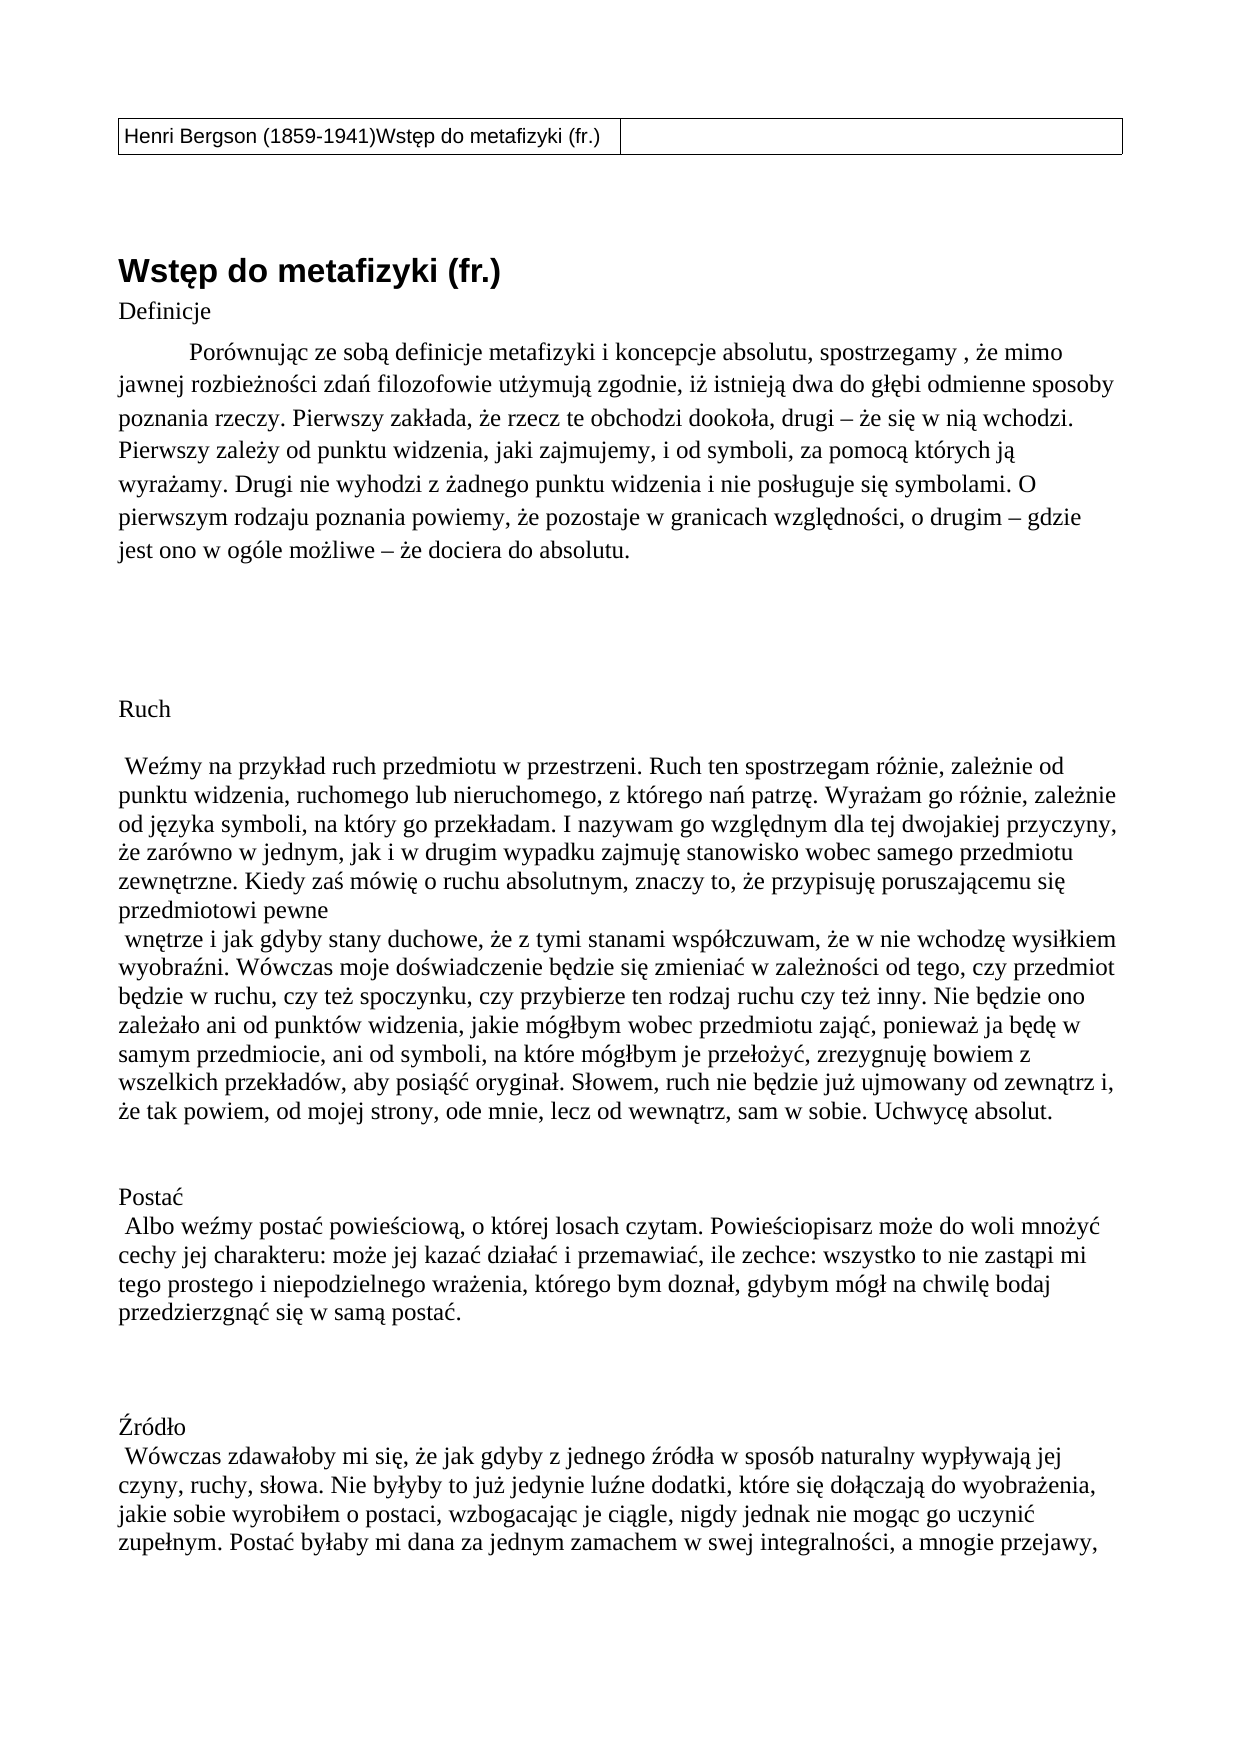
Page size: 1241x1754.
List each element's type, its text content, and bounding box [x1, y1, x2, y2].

text Porównując ze sobą definicje metafizyki i koncepcje absolutu, spostrzegamy , że mimo jawnej rozbieżności zdań filozofowie utżymują zgodnie, iż istnieją dwa do głębi odmienne sposoby poznania rzeczy. Pierwszy zakłada, że rzecz te obchodzi dookoła, drugi – że się w nią wchodzi. Pierwszy zależy od punktu widzenia, jaki zajmujemy, i od symboli, za pomocą których ją wyrażamy. Drugi nie wyhodzi z żadnego punktu widzenia i nie posługuje się symbolami. O pierwszym rodzaju poznania powiemy, że pozostaje w granicach względności, o drugim – gdzie jest ono w ogóle możliwe – że dociera do absolutu. [118, 337, 1122, 563]
text Albo weźmy postać powieściową, o której losach czytam. Powieściopisarz może do woli mnożyć cechy jej charakteru: może jej kazać działać i przemawiać, ile zechce: wszystko to nie zastąpi mi tego prostego i niepodzielnego wrażenia, którego bym doznał, gdybym mógł na chwilę bodaj przedzierzgnąć się w samą postać. [118, 1211, 1122, 1326]
text Wówczas zdawałoby mi się, że jak gdyby z jednego źródła w sposób naturalny wypływają jej czyny, ruchy, słowa. Nie byłyby to już jedynie luźne dodatki, które się dołączają do wyobrażenia, jakie sobie wyrobiłem o postaci, wzbogacając je ciągle, nigdy jednak nie mogąc go uczynić zupełnym. Postać byłaby mi dana za jednym zamachem w swej integralności, a mnogie przejawy, [118, 1441, 1122, 1556]
text Źródło [118, 1412, 1122, 1441]
text Weźmy na przykład ruch przedmiotu w przestrzeni. Ruch ten spostrzegam różnie, zależnie od punktu widzenia, ruchomego lub nieruchomego, z którego nań patrzę. Wyrażam go różnie, zależnie od języka symboli, na który go przekładam. I nazywam go względnym dla tej dwojakiej przyczyny, że zarówno w jednym, jak i w drugim wypadku zajmuję stanowisko wobec samego przedmiotu zewnętrzne. Kiedy zaś mówię o ruchu absolutnym, znaczy to, że przypisuję poruszającemu się przedmiotowi pewne wnętrze i jak gdyby stany duchowe, że z tymi stanami współczuwam, że w nie wchodzę wysiłkiem wyobraźni. Wówczas moje doświadczenie będzie się zmieniać w zależności od tego, czy przedmiot będzie w ruchu, czy też spoczynku, czy przybierze ten rodzaj ruchu czy też inny. Nie będzie ono zależało ani od punktów widzenia, jakie mógłbym wobec przedmiotu zająć, ponieważ ja będę w samym przedmiocie, ani od symboli, na które mógłbym je przełożyć, zrezygnuję bowiem z wszelkich przekładów, aby posiąść oryginał. Słowem, ruch nie będzie już ujmowany od zewnątrz i, że tak powiem, od mojej strony, ode mnie, lecz od wewnątrz, sam w sobie. Uchwycę absolut. [118, 751, 1122, 1125]
text Postać [118, 1182, 1122, 1211]
subtitle Wstęp do metafizyki (fr.) [118, 251, 1122, 290]
text Ruch [118, 694, 1122, 722]
text Definicje [118, 296, 1122, 325]
